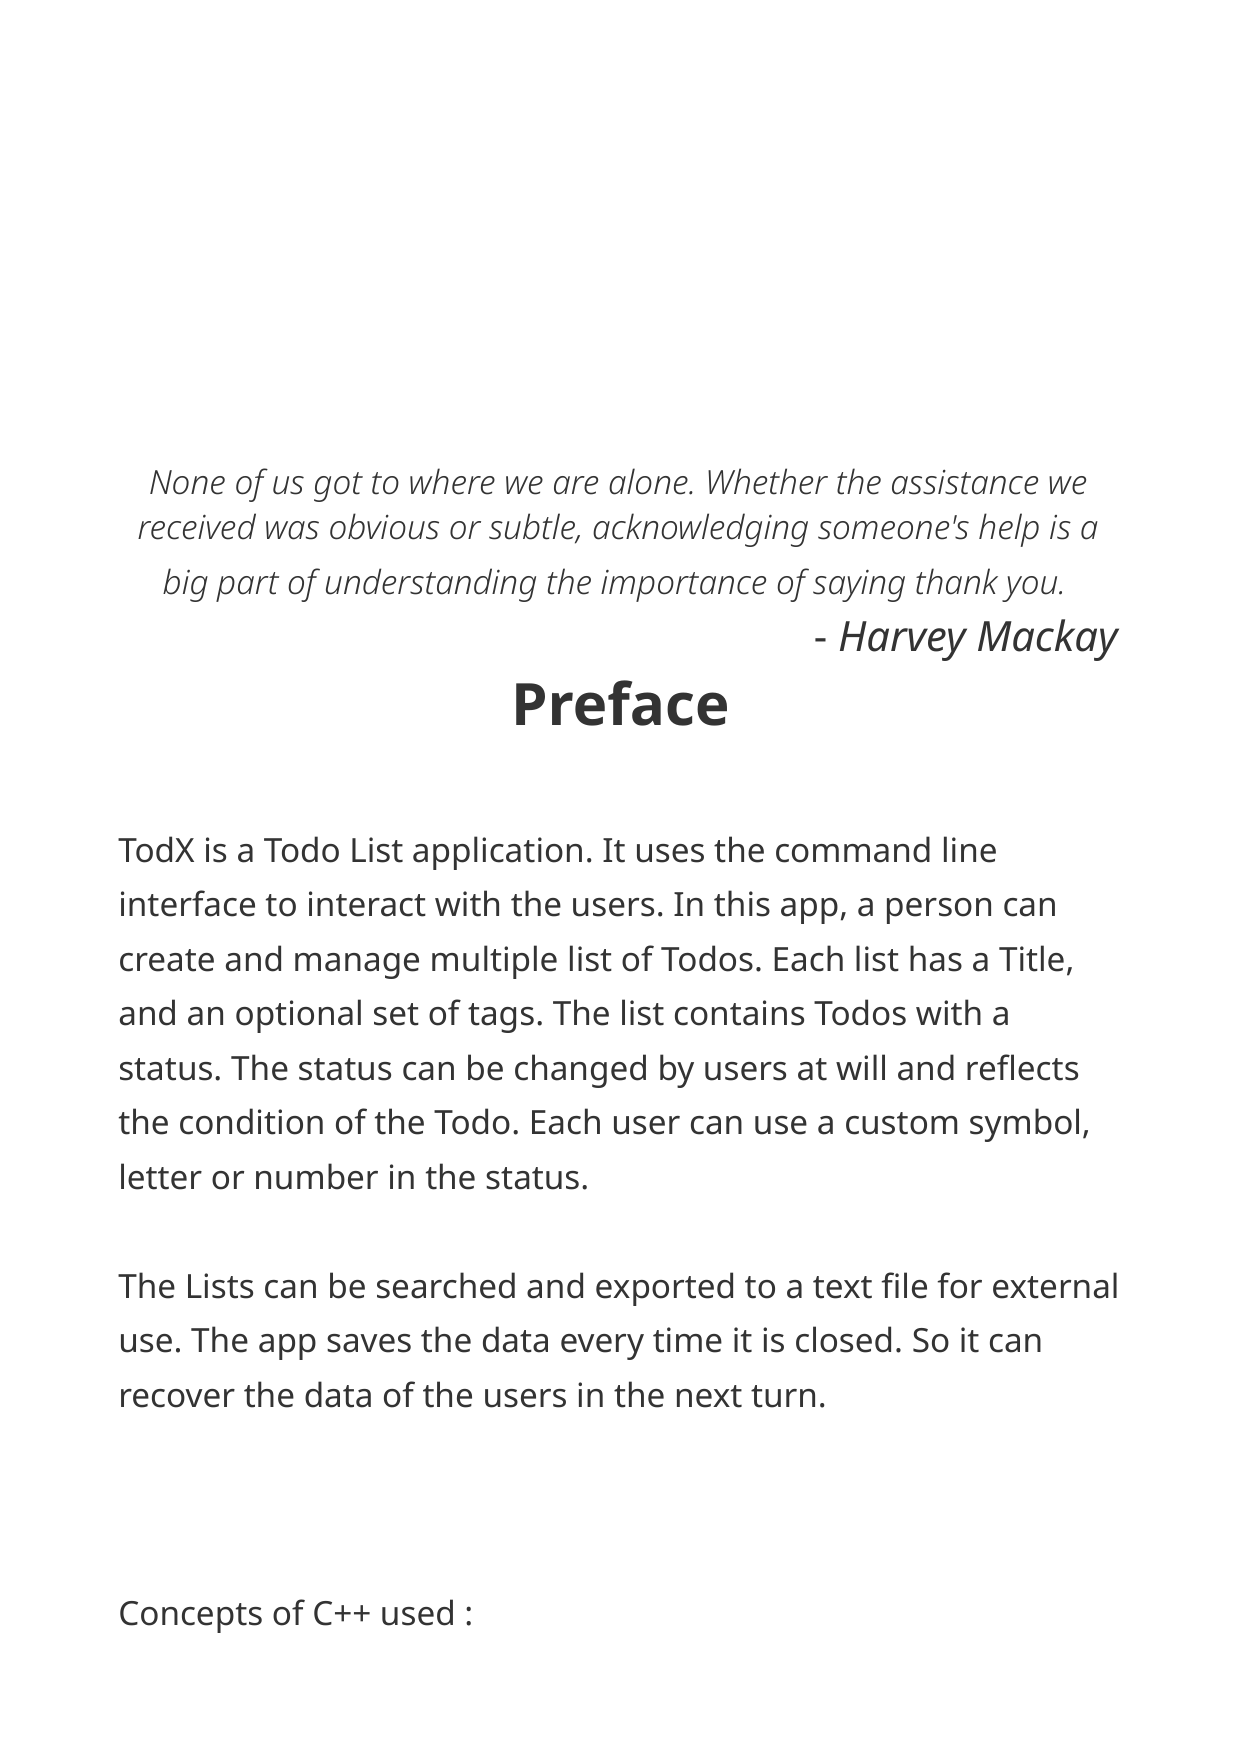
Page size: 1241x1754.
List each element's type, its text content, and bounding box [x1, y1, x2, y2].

text The Lists can be searched and exported to a text file for external use. The app saves the data every time it is closed. So it can recover the data of the users in the next turn. [118, 1262, 1122, 1417]
text TodX is a Todo List application. It uses the command line interface to interact with the users. In this app, a person can create and manage multiple list of Todos. Each list has a Title, and an optional set of tags. The list contains Todos with a status. The status can be changed by users at will and reflects the condition of the Todo. Each user can use a custom symbol, letter or number in the status. [118, 827, 1122, 1199]
text - Harvey Mackay [118, 606, 1122, 663]
text None of us got to where we are alone. Whether the assistance we received was obvious or subtle, acknowledging someone's help is a big part of understanding the importance of saying thank you. [118, 459, 1122, 606]
text Preface [118, 663, 1122, 743]
text Concepts of C++ used : [118, 1589, 1122, 1635]
